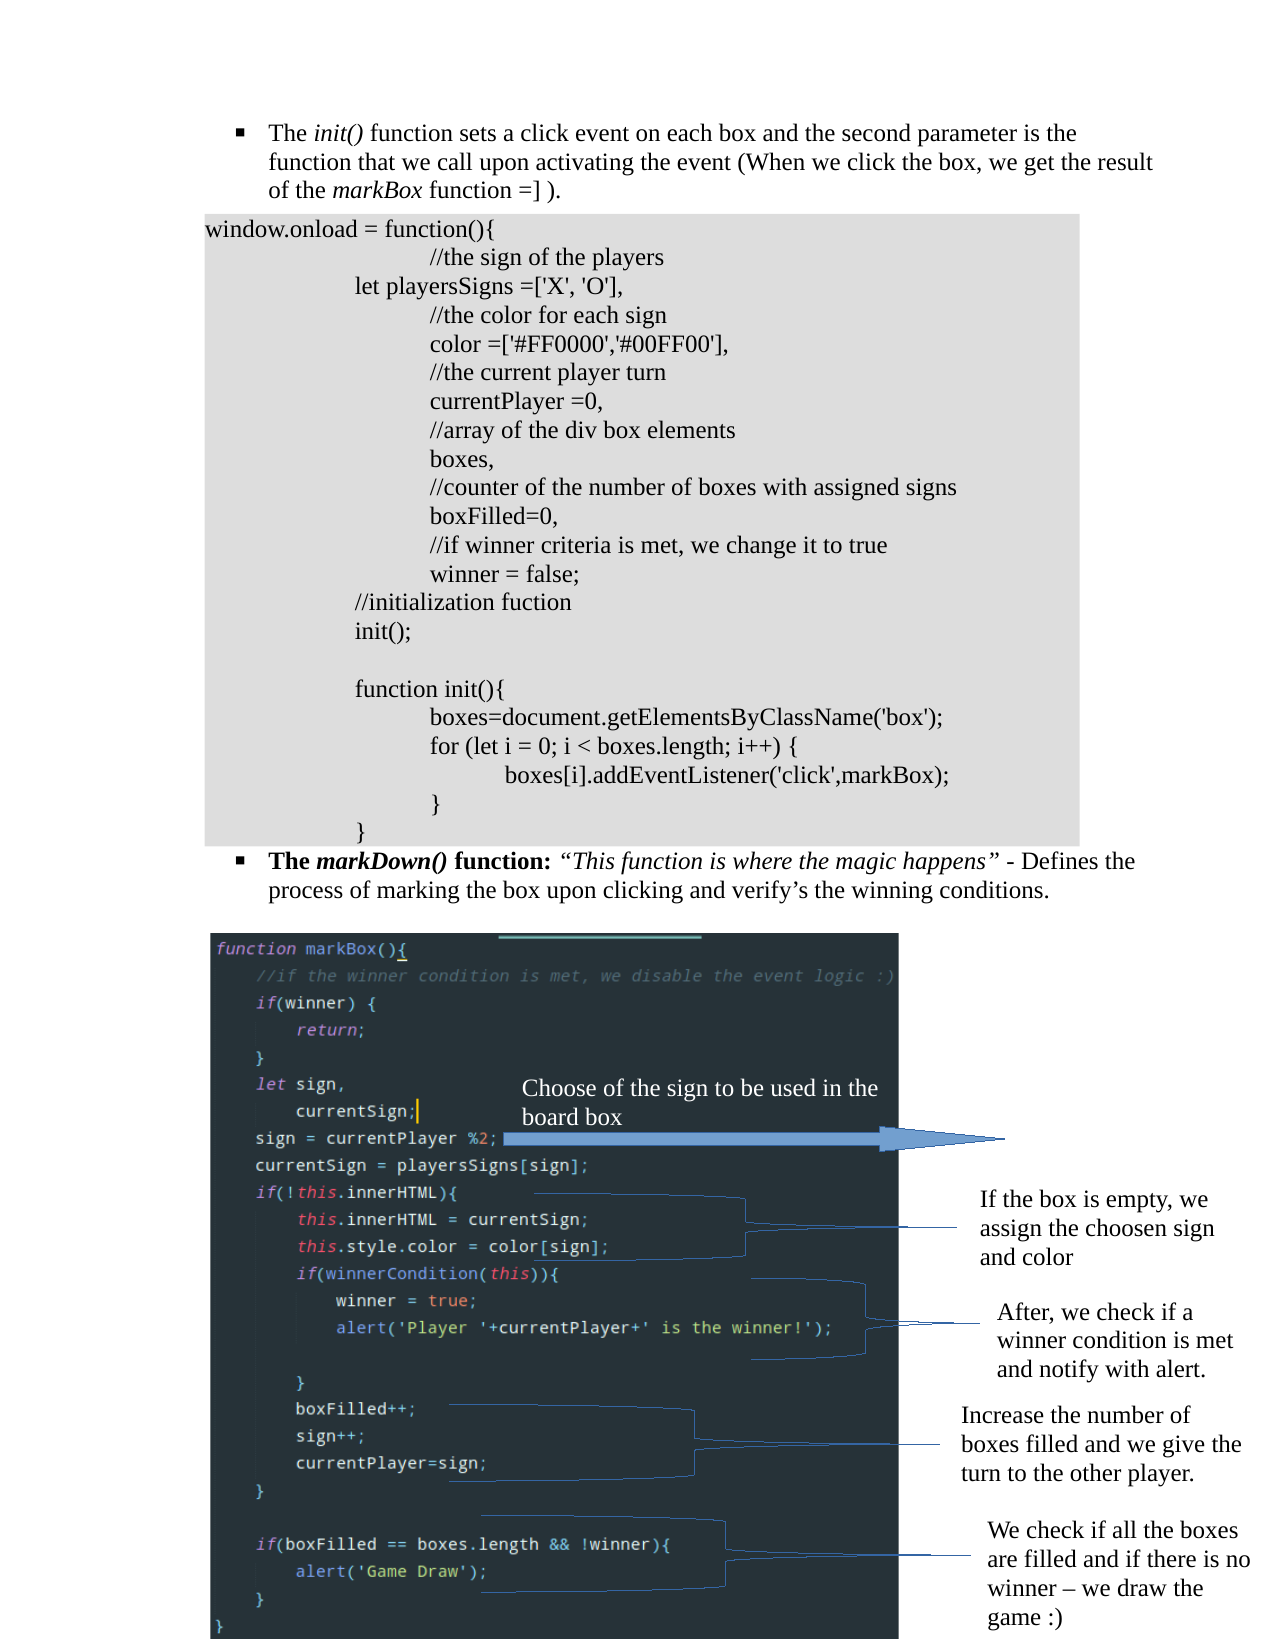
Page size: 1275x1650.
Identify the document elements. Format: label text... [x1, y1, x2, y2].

picture [210, 933, 899, 1639]
list The markDown() function: “This function is where the magic happens” - Defines the process of marking the box upon clicking and verify’s the winning conditions. [231, 204, 1157, 904]
list The init() function sets a click event on each box and the second parameter is the function that we call upon activating the event (When we click the box, we get the result of the markBox function =] ). [231, 118, 1157, 204]
